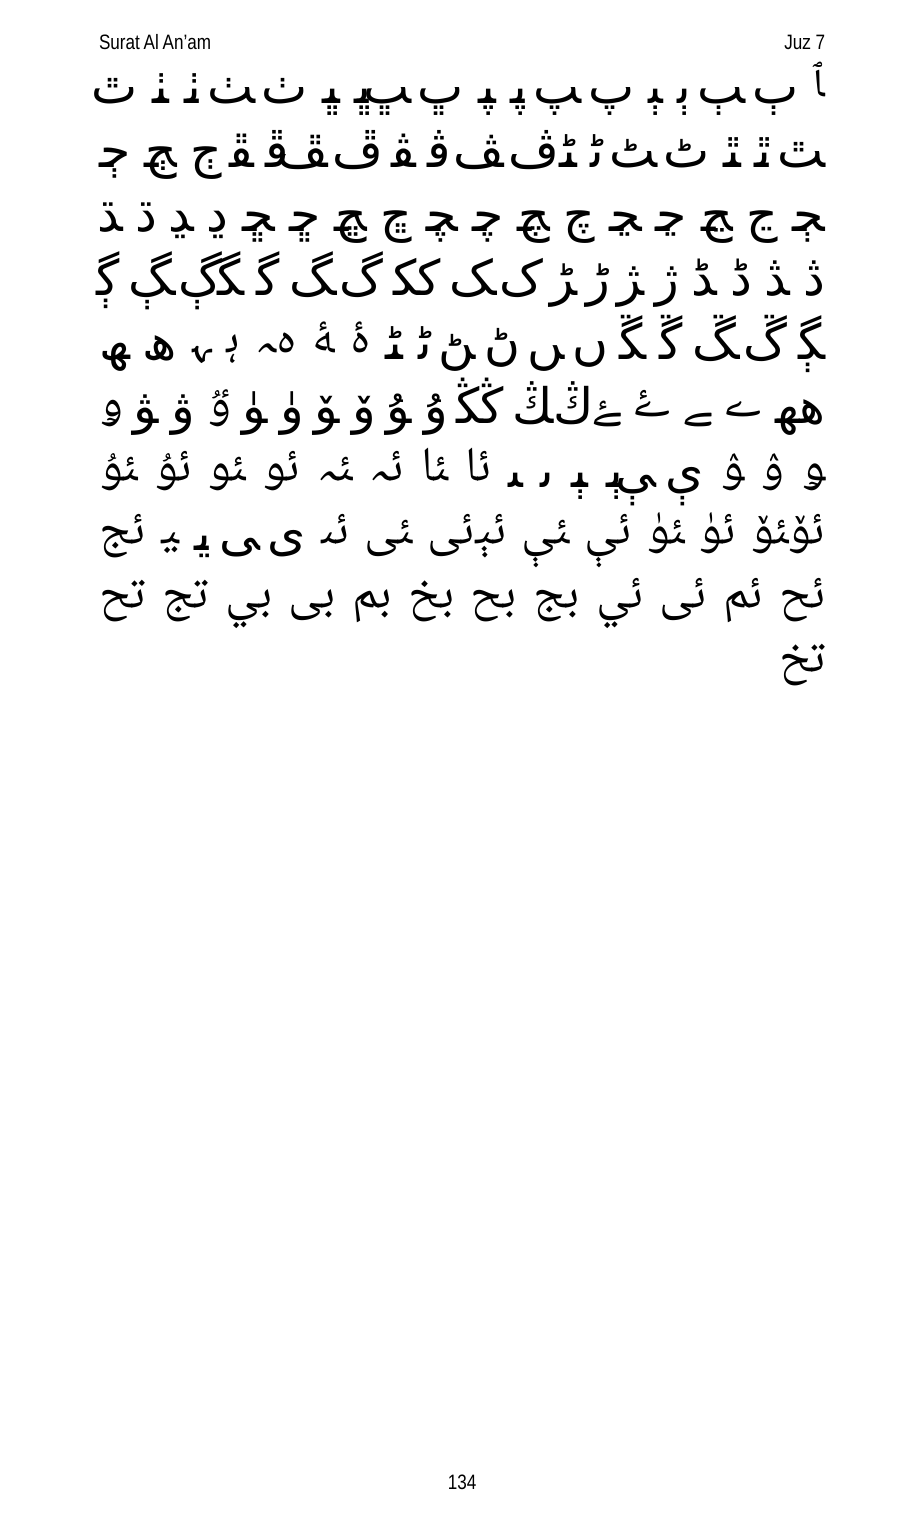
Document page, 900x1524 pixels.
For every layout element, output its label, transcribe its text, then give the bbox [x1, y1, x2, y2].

text ﭑ ﭒ ﭓ ﭔ ﭕ ﭖ ﭗ ﭘ ﭙ ﭚ ﭛﭜ ﭝ ﭞ ﭟ ﭠ ﭡ ﭢ ﭣ ﭤ ﭥ ﭦ ﭧ ﭨ ﭩﭪ ﭫ ﭬ ﭭ ﭮ ﭯﭰ ﭱ ﭲ ﭳ ﭴ ﭵ ﭶ ﭷ ﭸ ﭹ ﭺ ﭻ ﭼ ﭽ ﭾ ﭿ ﮀ ﮁ ﮂ ﮃ ﮄ ﮅ ﮆ ﮇ ﮈ ﮉ ﮊ ﮋ ﮌ ﮍ ﮎ ﮏ ﮐﮑ ﮒ ﮓ ﮔ ﮕﮖ ﮗ ﮘ ﮙ ﮚ ﮛ ﮜ ﮝ ﮞ ﮟ ﮠ ﮡ ﮢ ﮣ ﮤ ﮥ ﮦﮧ ﮨ ﮩ ﮪ ﮫ ﮬﮭ ﮮ ﮯ ﮰ ﮱﯓ ﯔ ﯕﯖ ﯗ ﯘ ﯙ ﯚ ﯛ ﯜ ﯝ ﯞ ﯟ ﯠ ﯡ ﯢ ﯣ ﯤ ﯥﯦ ﯧ ﯨ ﯩ ﯪ ﯫ ﯬ ﯭ ﯮ ﯯ ﯰ ﯱ ﯲﯳ ﯴ ﯵ ﯶ ﯷ ﯸﯹ ﯺ ﯻ ﯼ ﯽ ﯾ ﯿ ﰀ ﰁ ﰂ ﰃ ﰄ ﰅ ﰆ ﰇ ﰈ ﰉ ﰊ ﰋ ﰌ ﰍ [99, 60, 825, 698]
